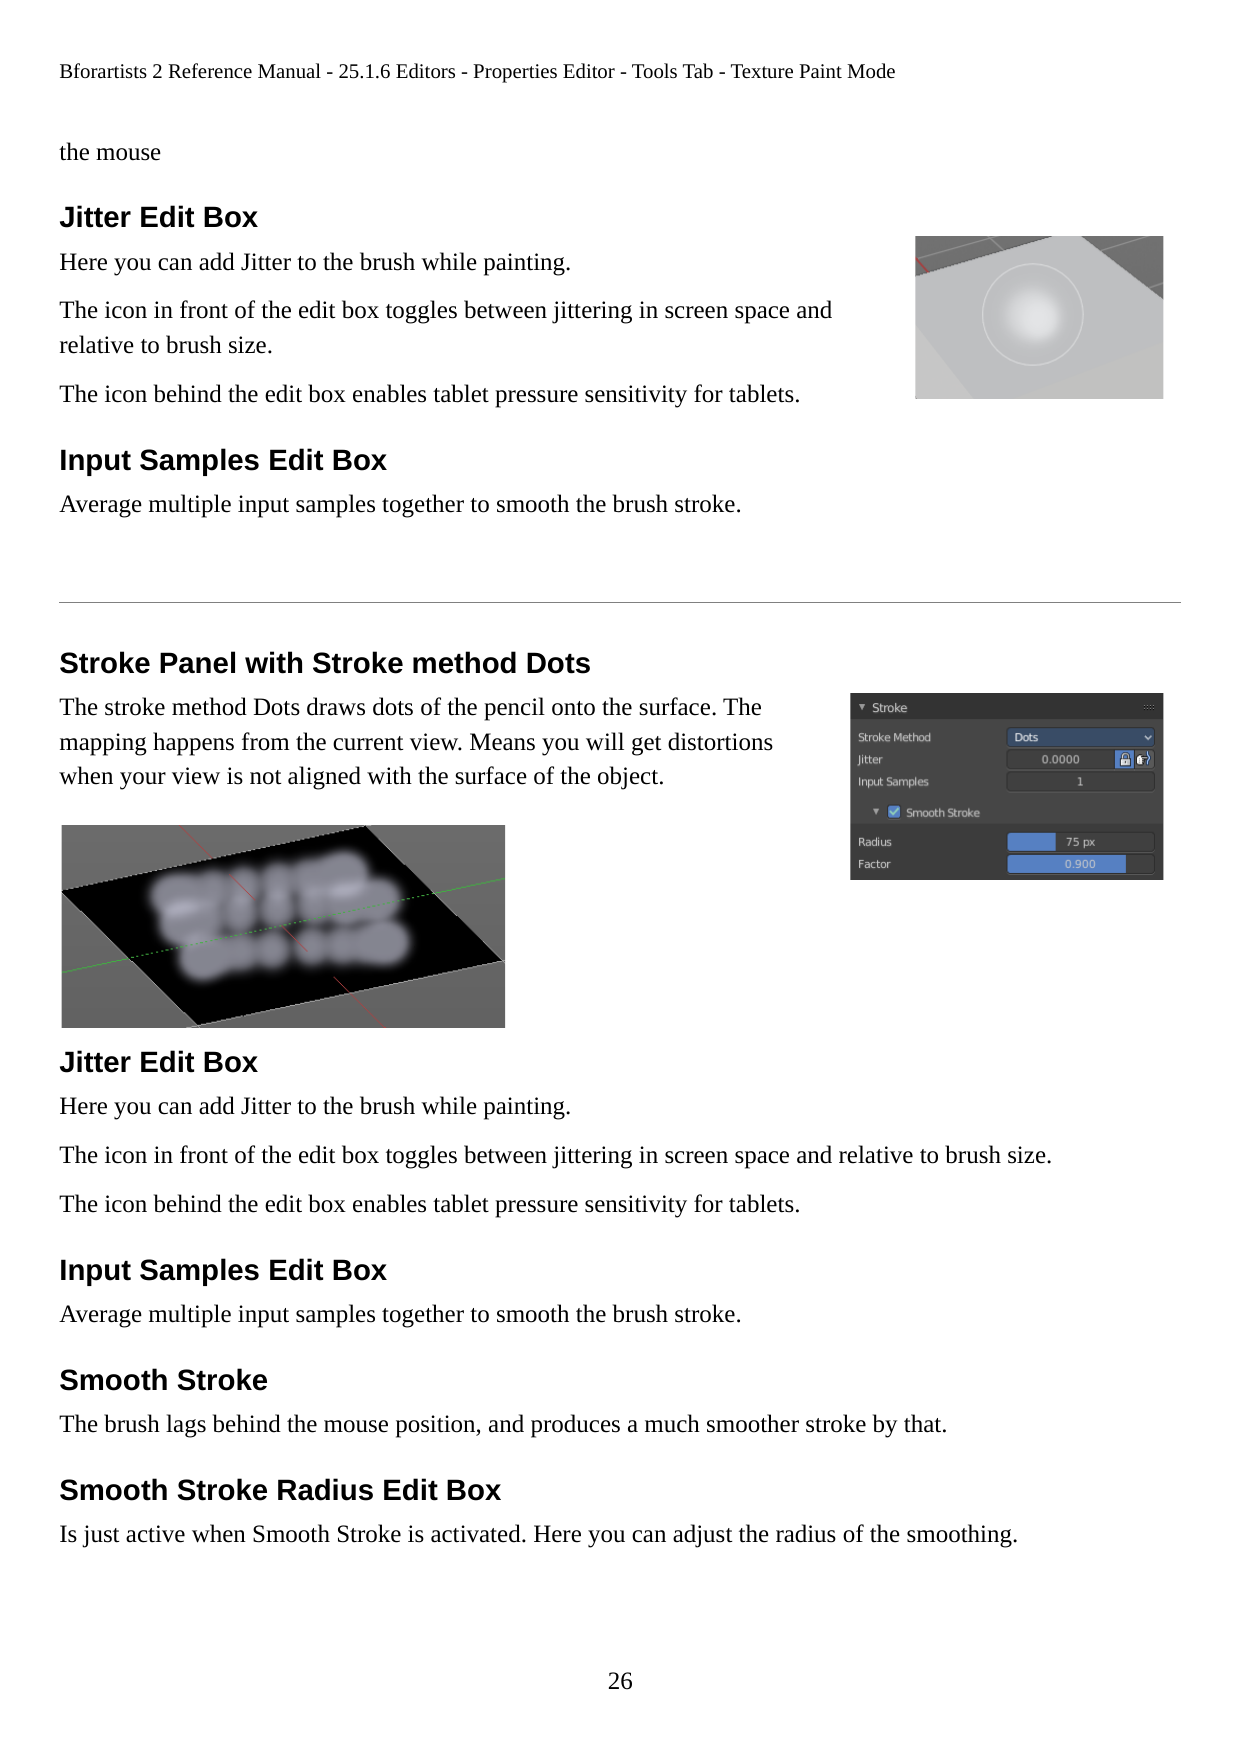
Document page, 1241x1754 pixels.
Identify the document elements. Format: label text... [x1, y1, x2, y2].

subtitle Jitter Edit Box [59, 825, 1181, 1079]
picture [61, 825, 506, 1028]
text Is just active when Smooth Stroke is activated. Here you can adjust the radius of the smoothing. [59, 1519, 1181, 1548]
subtitle Jitter Edit Box [59, 200, 1181, 234]
text the mouse [59, 137, 1181, 165]
text The icon behind the edit box enables tablet pressure sensitivity for tablets. [59, 1189, 1181, 1218]
subtitle Smooth Stroke Radius Edit Box [59, 1473, 1181, 1506]
picture [850, 693, 1164, 880]
text The icon in front of the edit box toggles between jittering in screen space and relative to brush size. [59, 296, 915, 359]
text Average multiple input samples together to smooth the brush stroke. [59, 489, 1181, 518]
text The stroke method Dots draws dots of the pencil onto the surface. The mapping happens from the current view. Means you will get distortions when your view is not aligned with the surface of the object. [59, 692, 1181, 790]
text The brush lags behind the mouse position, and produces a much smoother stroke by that. [59, 1409, 1181, 1438]
picture [915, 236, 1164, 399]
subtitle Smooth Stroke [59, 1363, 1181, 1397]
text The icon behind the edit box enables tablet pressure sensitivity for tablets. [59, 379, 1181, 408]
text Average multiple input samples together to smooth the brush stroke. [59, 1299, 1181, 1328]
subtitle Input Samples Edit Box [59, 443, 1181, 477]
subtitle Input Samples Edit Box [59, 1253, 1181, 1287]
text Here you can add Jitter to the brush while painting. [59, 247, 915, 275]
text Here you can add Jitter to the brush while painting. [59, 1091, 1181, 1120]
subtitle Stroke Panel with Stroke method Dots [59, 646, 1181, 680]
text The icon in front of the edit box toggles between jittering in screen space and relative to brush size. [59, 1140, 1181, 1169]
